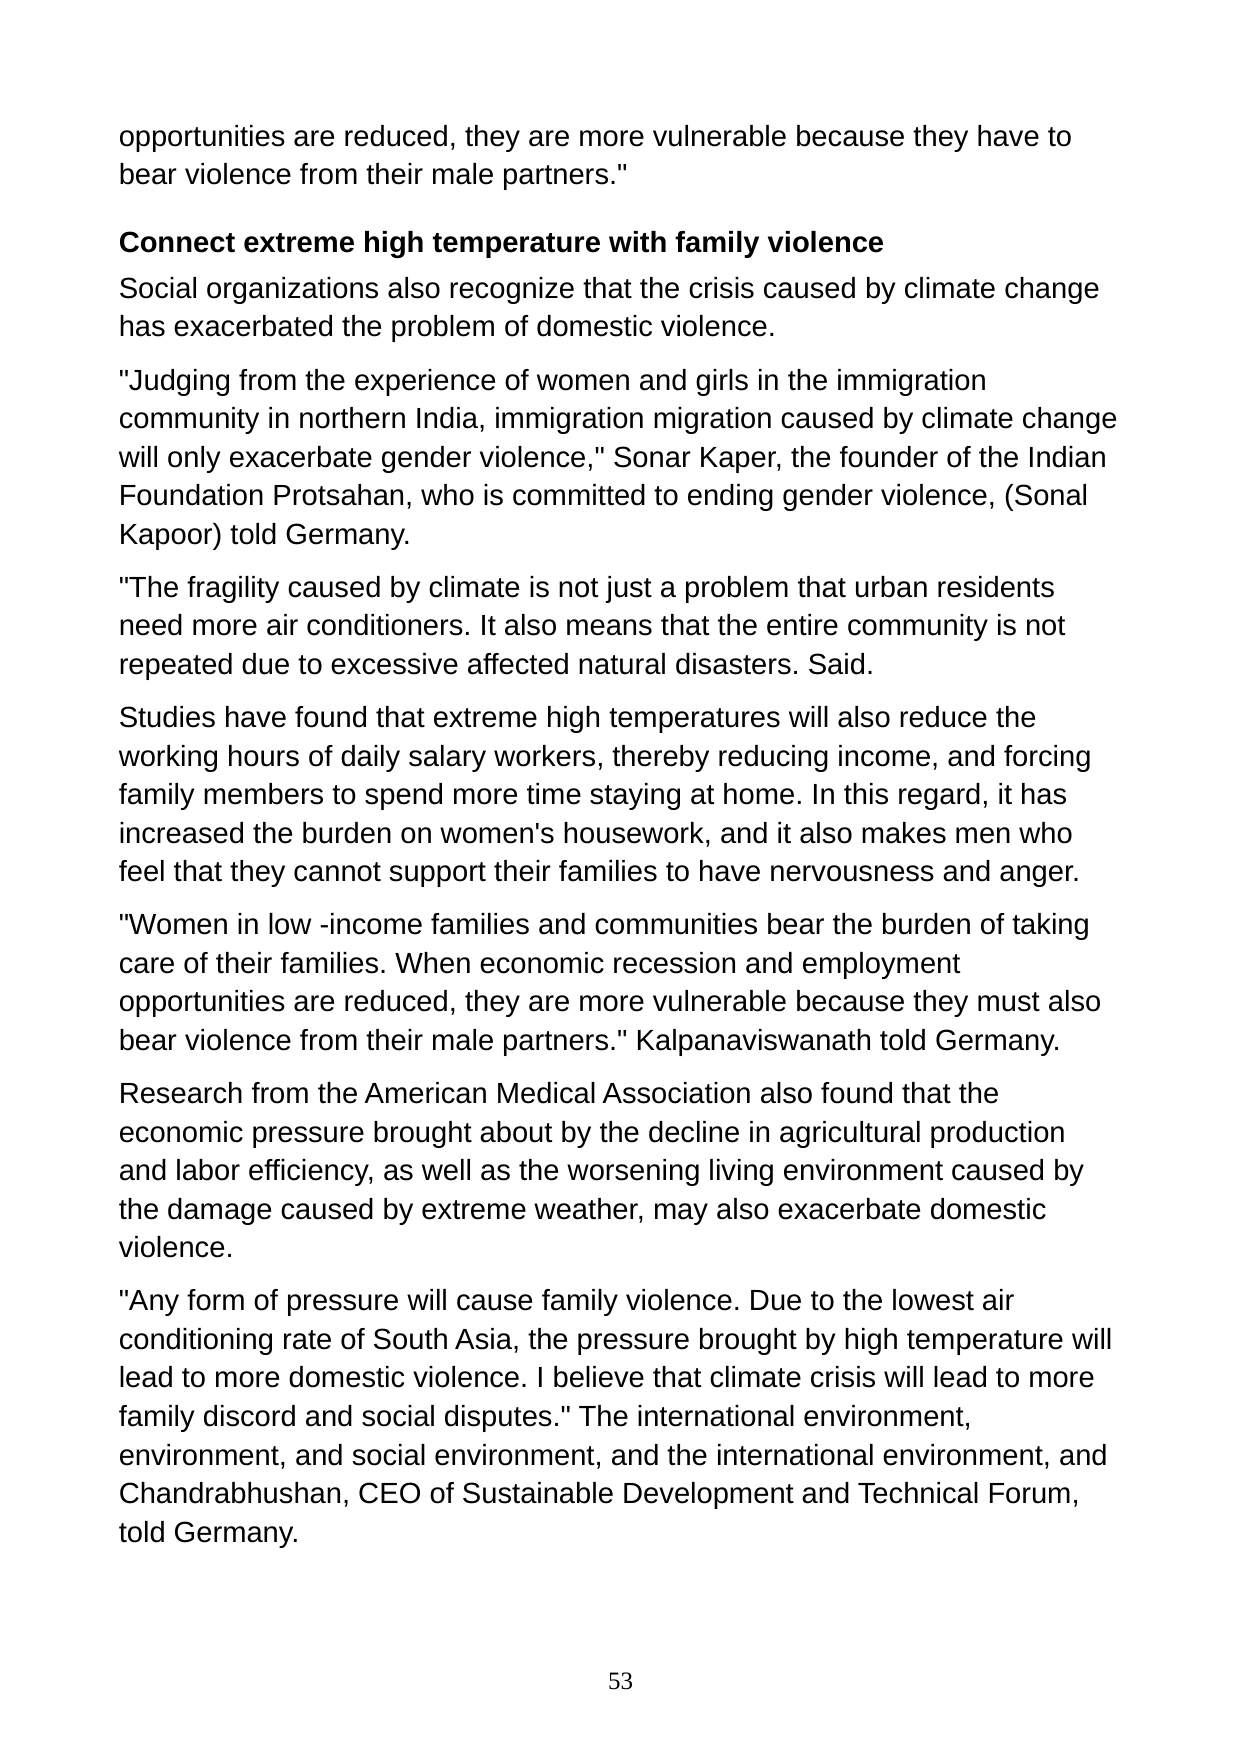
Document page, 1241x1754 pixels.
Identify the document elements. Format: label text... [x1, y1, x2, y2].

text opportunities are reduced, they are more vulnerable because they have to bear violence from their male partners." [118, 118, 1122, 191]
text "Any form of pressure will cause family violence. Due to the lowest air conditioning rate of South Asia, the pressure brought by high temperature will lead to more domestic violence. I believe that climate crisis will lead to more family discord and social disputes." The international environment, environment, and social environment, and the international environment, and Chandrabhushan, CEO of Sustainable Development and Technical Forum, told Germany. [118, 1283, 1122, 1548]
text "Judging from the experience of women and girls in the immigration community in northern India, immigration migration caused by climate change will only exacerbate gender violence," Sonar Kaper, the founder of the Indian Foundation Protsahan, who is committed to ending gender violence, (Sonal Kapoor) told Germany. [118, 362, 1122, 550]
subtitle Connect extreme high temperature with family violence [118, 225, 1122, 258]
text "Women in low -income families and communities bear the burden of taking care of their families. When economic recession and employment opportunities are reduced, they are more vulnerable because they must also bear violence from their male partners." Kalpanaviswanath told Germany. [118, 907, 1122, 1056]
text Social organizations also recognize that the crisis caused by climate change has exacerbated the problem of domestic violence. [118, 271, 1122, 343]
text Research from the American Medical Association also found that the economic pressure brought about by the decline in agricultural production and labor efficiency, as well as the worsening living environment caused by the damage caused by extreme weather, may also exacerbate domestic violence. [118, 1076, 1122, 1264]
text Studies have found that extreme high temperatures will also reduce the working hours of daily salary workers, thereby reducing income, and forcing family members to spend more time staying at home. In this regard, it has increased the burden on women's housework, and it also makes men who feel that they cannot support their families to have nervousness and anger. [118, 700, 1122, 888]
text "The fragility caused by climate is not just a problem that urban residents need more air conditioners. It also means that the entire community is not repeated due to excessive affected natural disasters. Said. [118, 570, 1122, 680]
